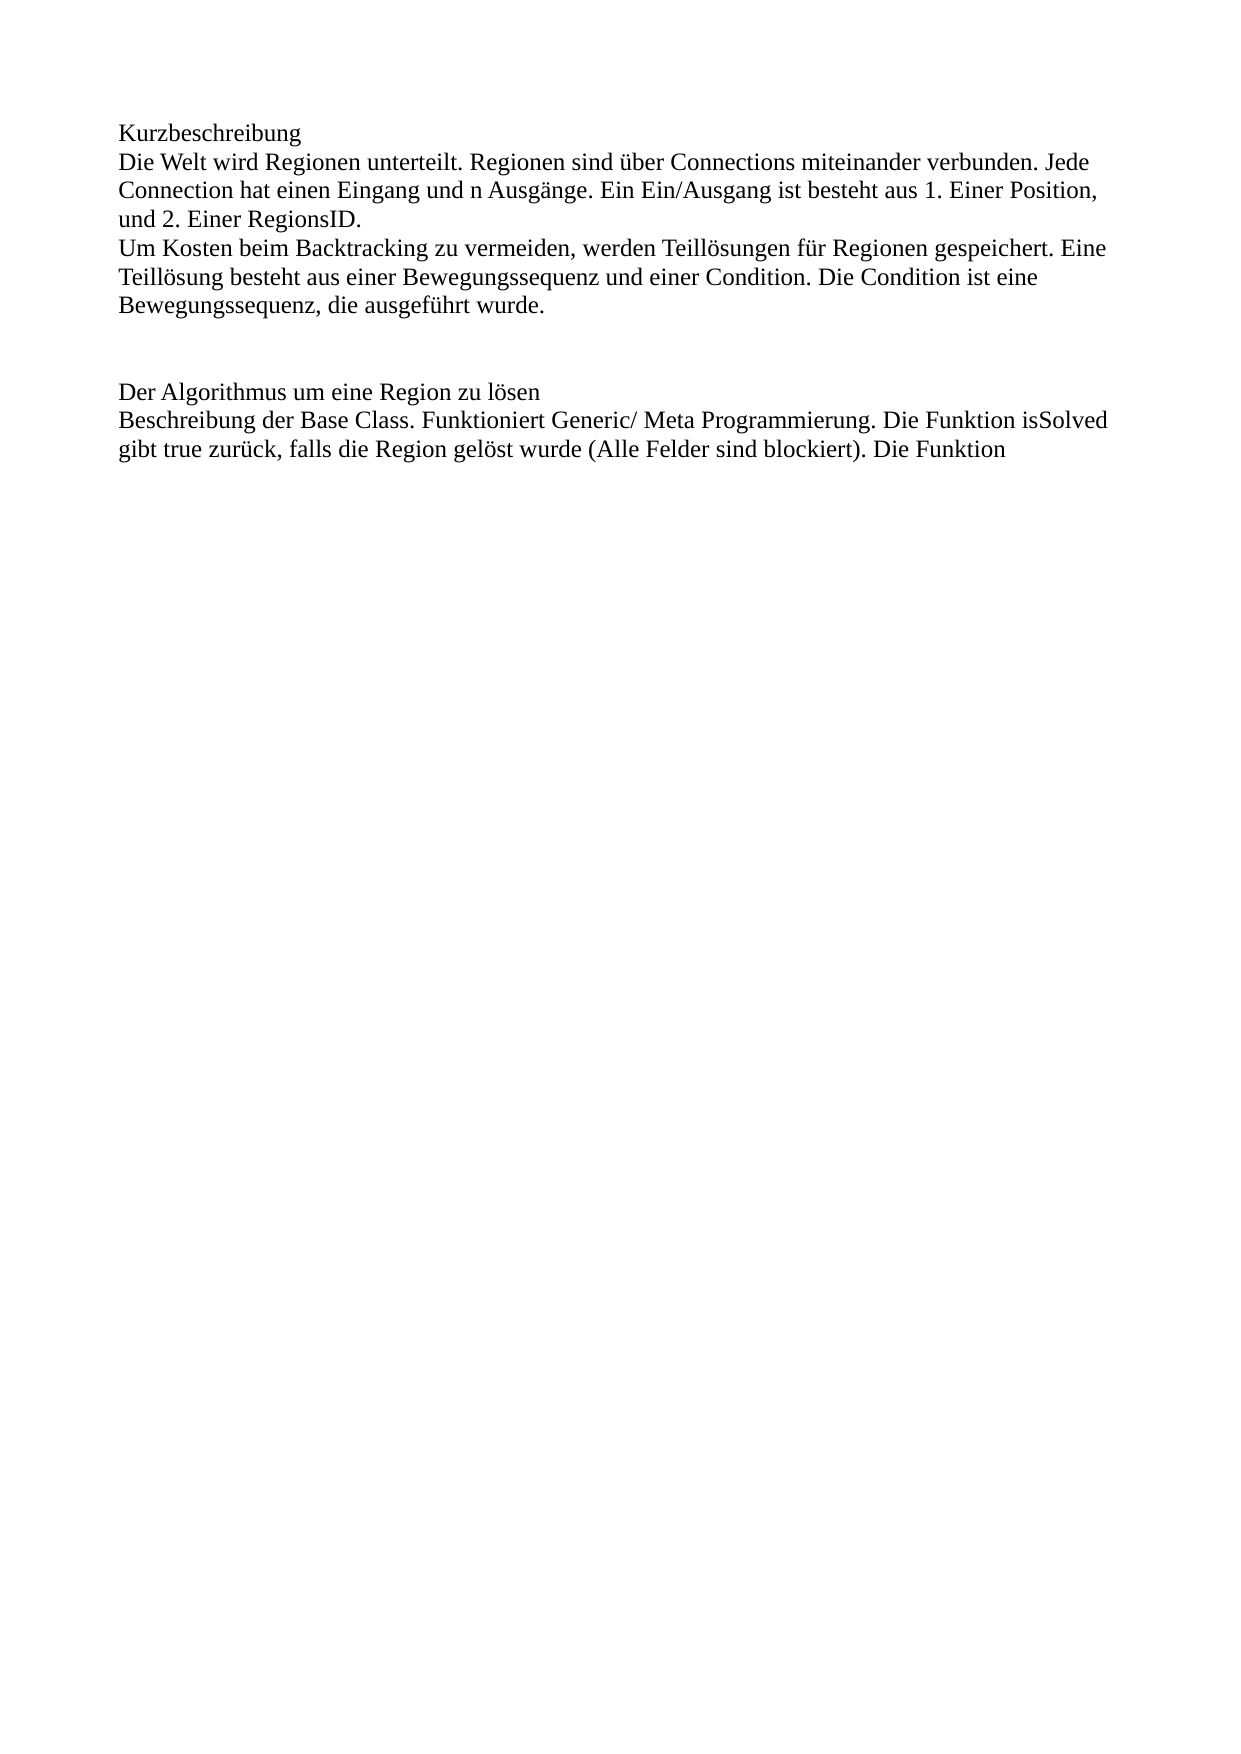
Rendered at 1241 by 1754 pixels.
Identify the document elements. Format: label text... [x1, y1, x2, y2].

text Die Welt wird Regionen unterteilt. Regionen sind über Connections miteinander verbunden. Jede Connection hat einen Eingang und n Ausgänge. Ein Ein/Ausgang ist besteht aus 1. Einer Position, und 2. Einer RegionsID. [118, 147, 1122, 233]
text Um Kosten beim Backtracking zu vermeiden, werden Teillösungen für Regionen gespeichert. Eine Teillösung besteht aus einer Bewegungssequenz und einer Condition. Die Condition ist eine Bewegungssequenz, die ausgeführt wurde. [118, 233, 1122, 319]
text Beschreibung der Base Class. Funktioniert Generic/ Meta Programmierung. Die Funktion isSolved gibt true zurück, falls die Region gelöst wurde (Alle Felder sind blockiert). Die Funktion [118, 406, 1122, 463]
text Der Algorithmus um eine Region zu lösen [118, 377, 1122, 406]
text Kurzbeschreibung [118, 118, 1122, 147]
